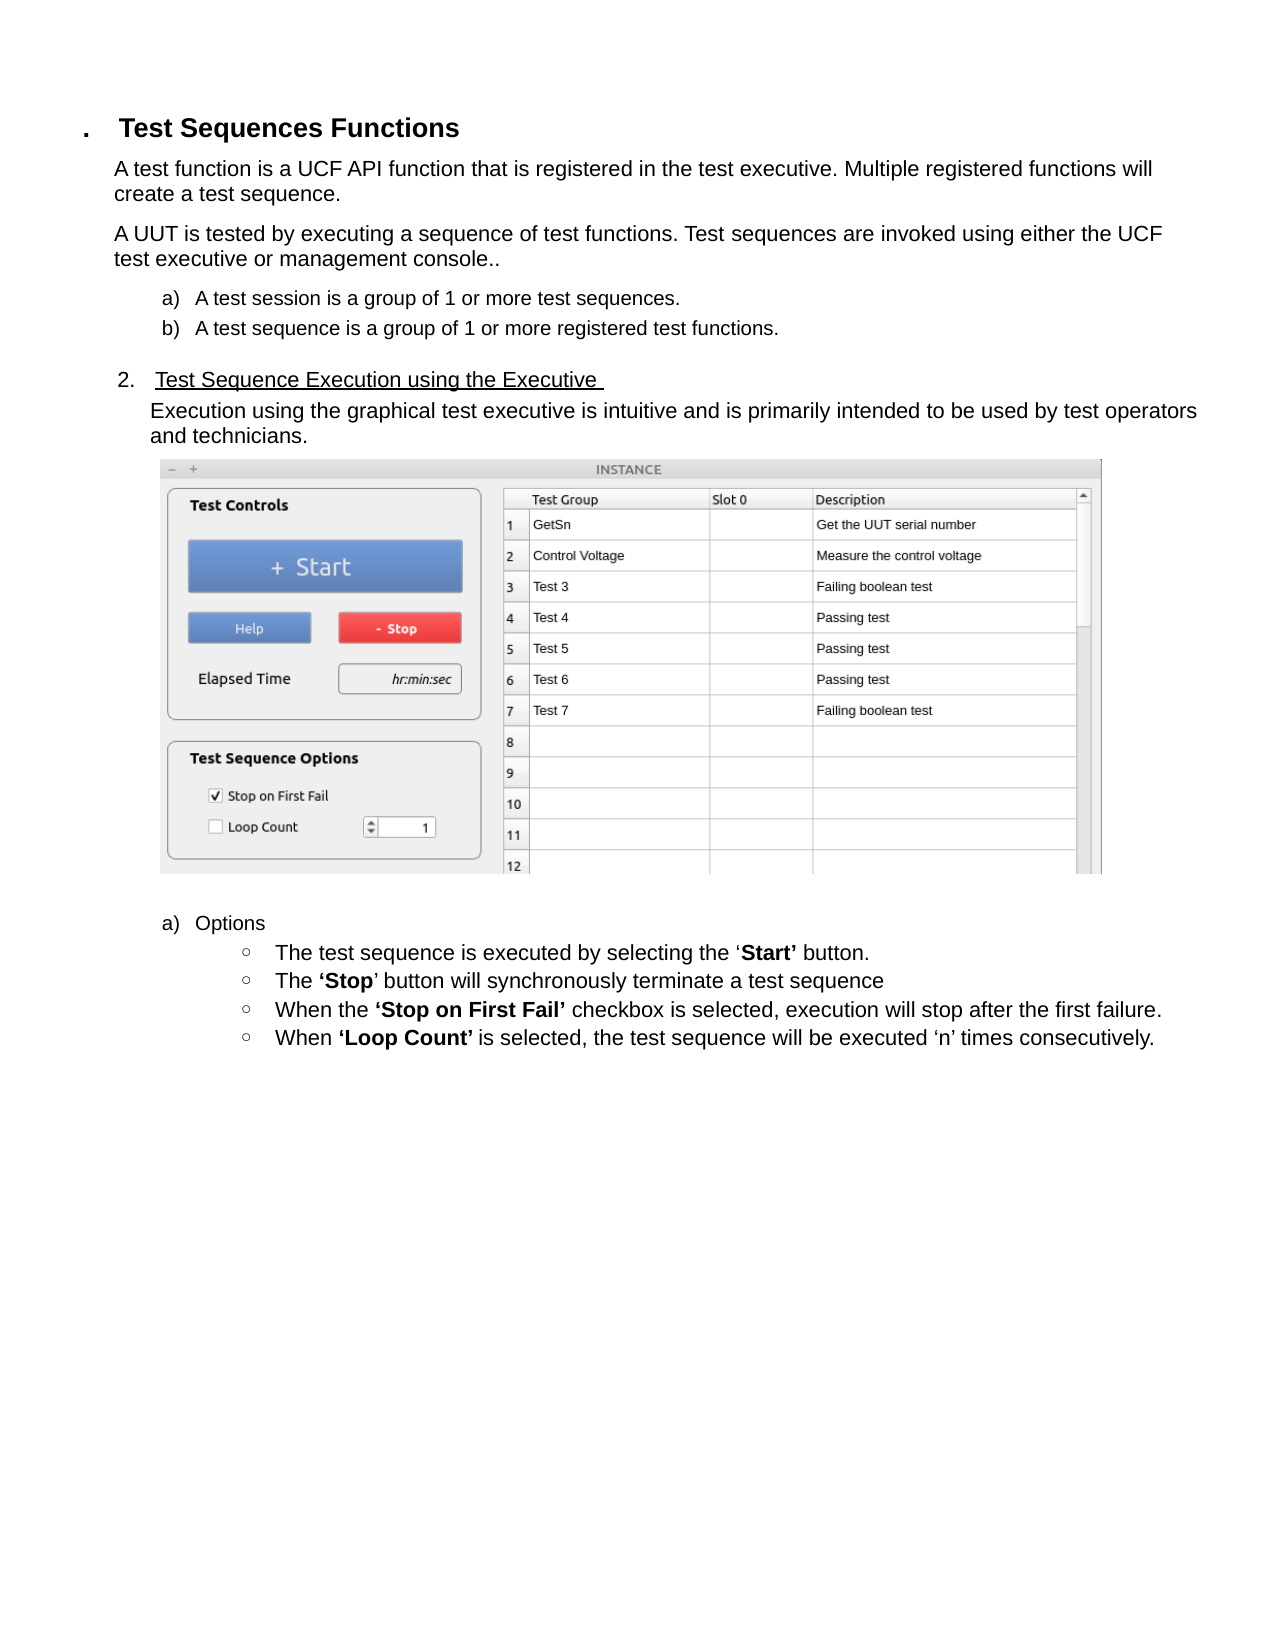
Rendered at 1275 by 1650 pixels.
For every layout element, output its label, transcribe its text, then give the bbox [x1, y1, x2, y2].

list When the ‘Stop on First Fail’ checkbox is selected, execution will stop after the first failure. [237, 997, 1200, 1022]
subtitle Test Sequence Execution using the Executive [111, 367, 1200, 392]
subtitle Test Sequences Functions [75, 112, 1200, 144]
picture [160, 459, 1102, 874]
subtitle Options [156, 911, 1200, 934]
text A UUT is tested by executing a sequence of test functions. Test sequences are invoked using either the UCF test executive or management console.. [114, 221, 1200, 272]
subtitle A test session is a group of 1 or more test sequences. [156, 287, 1200, 310]
list The test sequence is executed by selecting the ‘Start’ button. [237, 940, 1200, 965]
list The ‘Stop’ button will synchronously terminate a test sequence [237, 968, 1200, 994]
text Execution using the graphical test executive is intuitive and is primarily intended to be used by test operators and technicians. [150, 398, 1200, 448]
text A test function is a UCF API function that is registered in the test executive. Multiple registered functions will create a test sequence. [114, 156, 1200, 206]
list When ‘Loop Count’ is selected, the test sequence will be executed ‘n’ times consecutively. [237, 1025, 1200, 1050]
subtitle A test sequence is a group of 1 or more registered test functions. [156, 316, 1200, 339]
